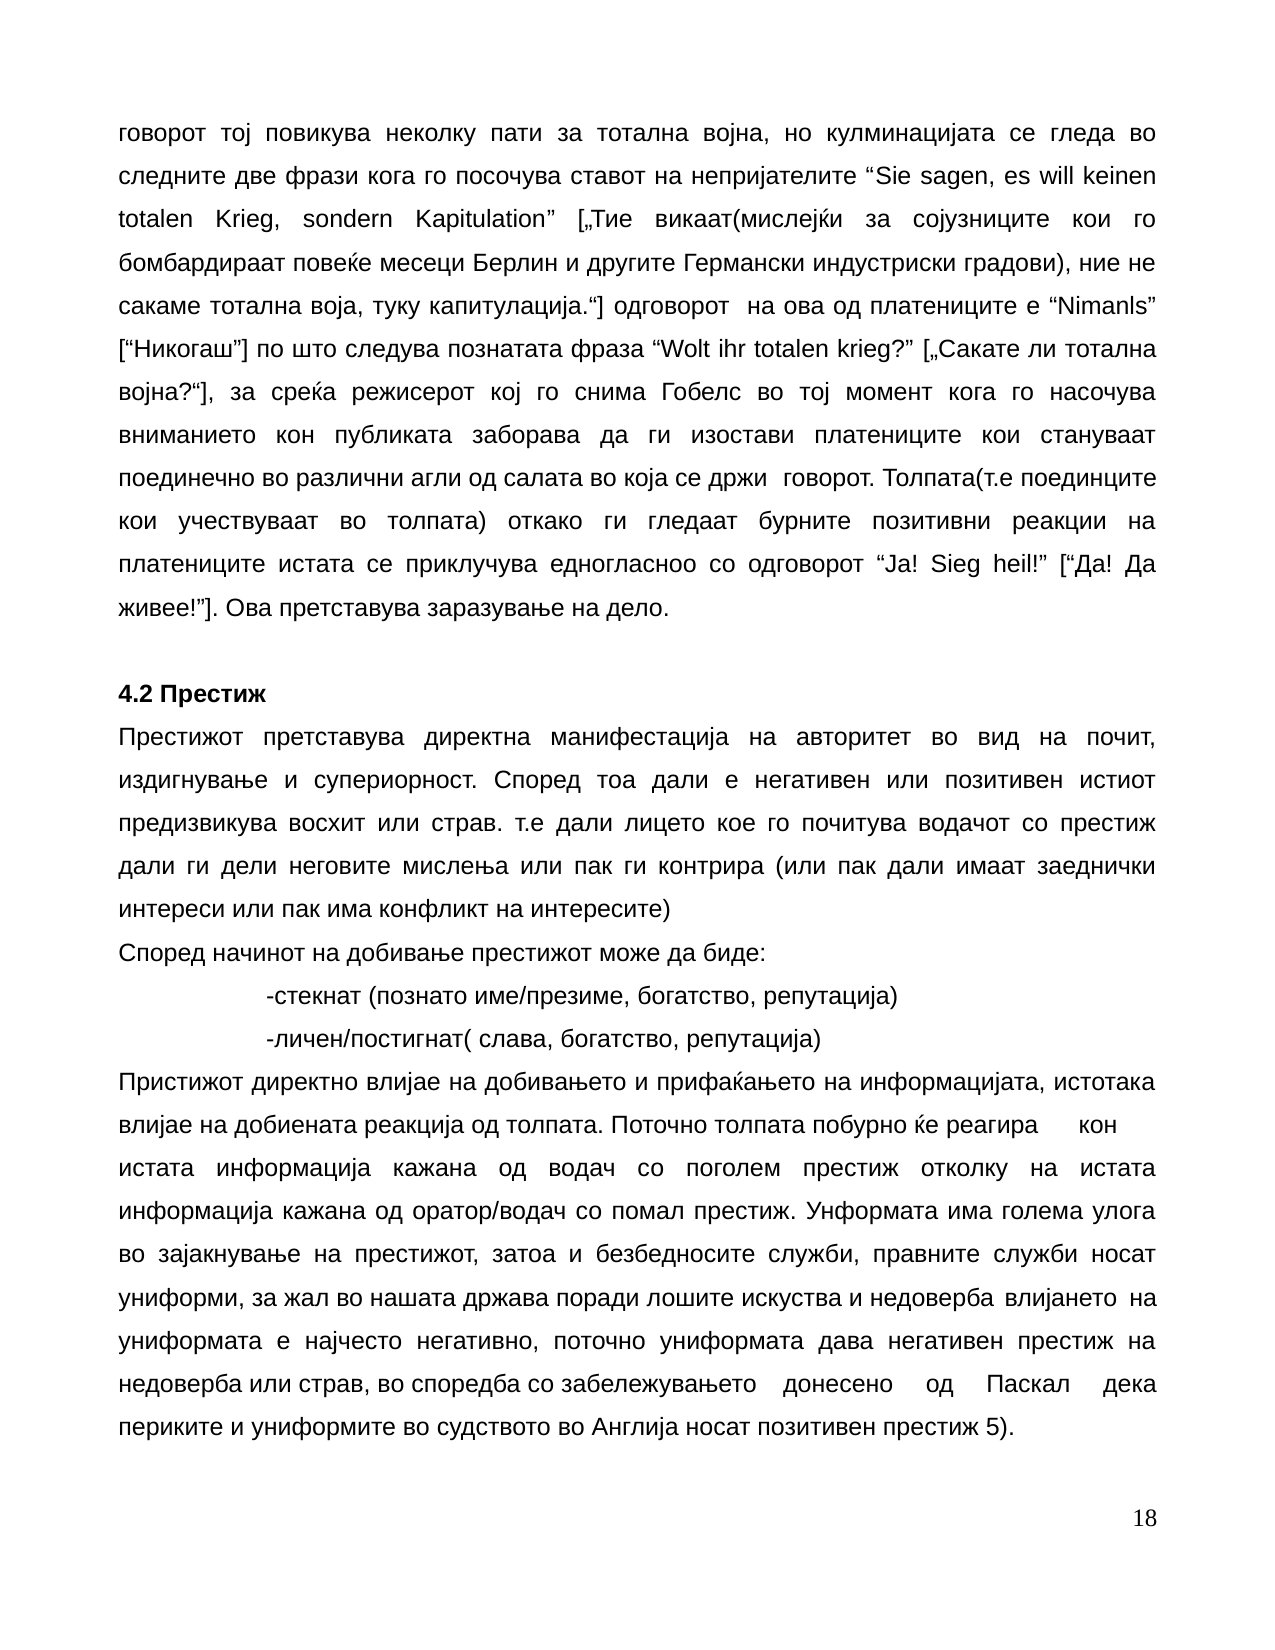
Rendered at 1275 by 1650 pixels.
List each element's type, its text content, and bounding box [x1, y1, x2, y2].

text -стекнат (познато име/презиме, богатство, репутација) [118, 981, 1157, 1009]
text Престижот претставува директна манифестација на авторитет во вид на почит, издигнување и супериорност. Според тоа дали е негативен или позитивен истиот предизвикува восхит или страв. т.е дали лицето кое го почитува водачот со престиж дали ги дели неговите мислења или пак ги контрира (или пак дали имаат заеднички интереси или пак има конфликт на интересите) [118, 722, 1157, 923]
text говорот тој повикува неколку пати за тотална војна, но кулминацијата се гледа во следните две фрази кога го посочува ставот на непријателите “Sie sagen, es will keinen totalen Krieg, sondern Kapitulation” [„Тие викаат(мислејќи за сојузниците кои го бомбардираат повеќе месеци Берлин и другите Германски индустриски градови), ние не сакаме тотална воја, туку капитулација.“] одговорот на ова од платениците е “Nimanls” [“Никогаш”] по што следува познатата фраза “Wolt ihr totalen krieg?” [„Сакате ли тотална војна?“], за среќа режисерот кој го снима Гобелс во тој момент кога го насочува вниманието кон публиката заборава да ги изостави платениците кои стануваат поединечно во различни агли од салата во која се држи говорот. Толпата(т.е поединците кои учествуваат во толпата) откако ги гледаат бурните позитивни реакции на платениците истата се приклучува едногласноо со одговорот “Ја! Sieg heil!” [“Да! Да живее!”]. Ова претставува заразување на дело. [118, 118, 1157, 621]
text Според начинот на добивање престижот може да биде: [118, 937, 1157, 966]
text -личен/постигнат( слава, богатство, репутација) [118, 1024, 1157, 1052]
text Пристижот директно влијае на добивањето и прифаќањето на информацијата, истотака влијае на добиената реакција од толпата. Поточно толпата побурно ќе реагира кон истата информација кажана од водач со поголем престиж отколку на истата информација кажана од оратор/водач со помал престиж. Унформата има голема улога во зајакнување на престижот, затоа и безбедносите служби, правните служби носат униформи, за жал во нашата држава поради лошите искуства и недоверба влијането на униформата е најчесто негативно, поточно униформата дава негативен престиж на недоверба или страв, во споредба со забележувањето донесено од Паскал дека периките и униформите во судството во Англија носат позитивен престиж 5). [118, 1067, 1157, 1441]
text 4.2 Престиж [118, 679, 1157, 707]
